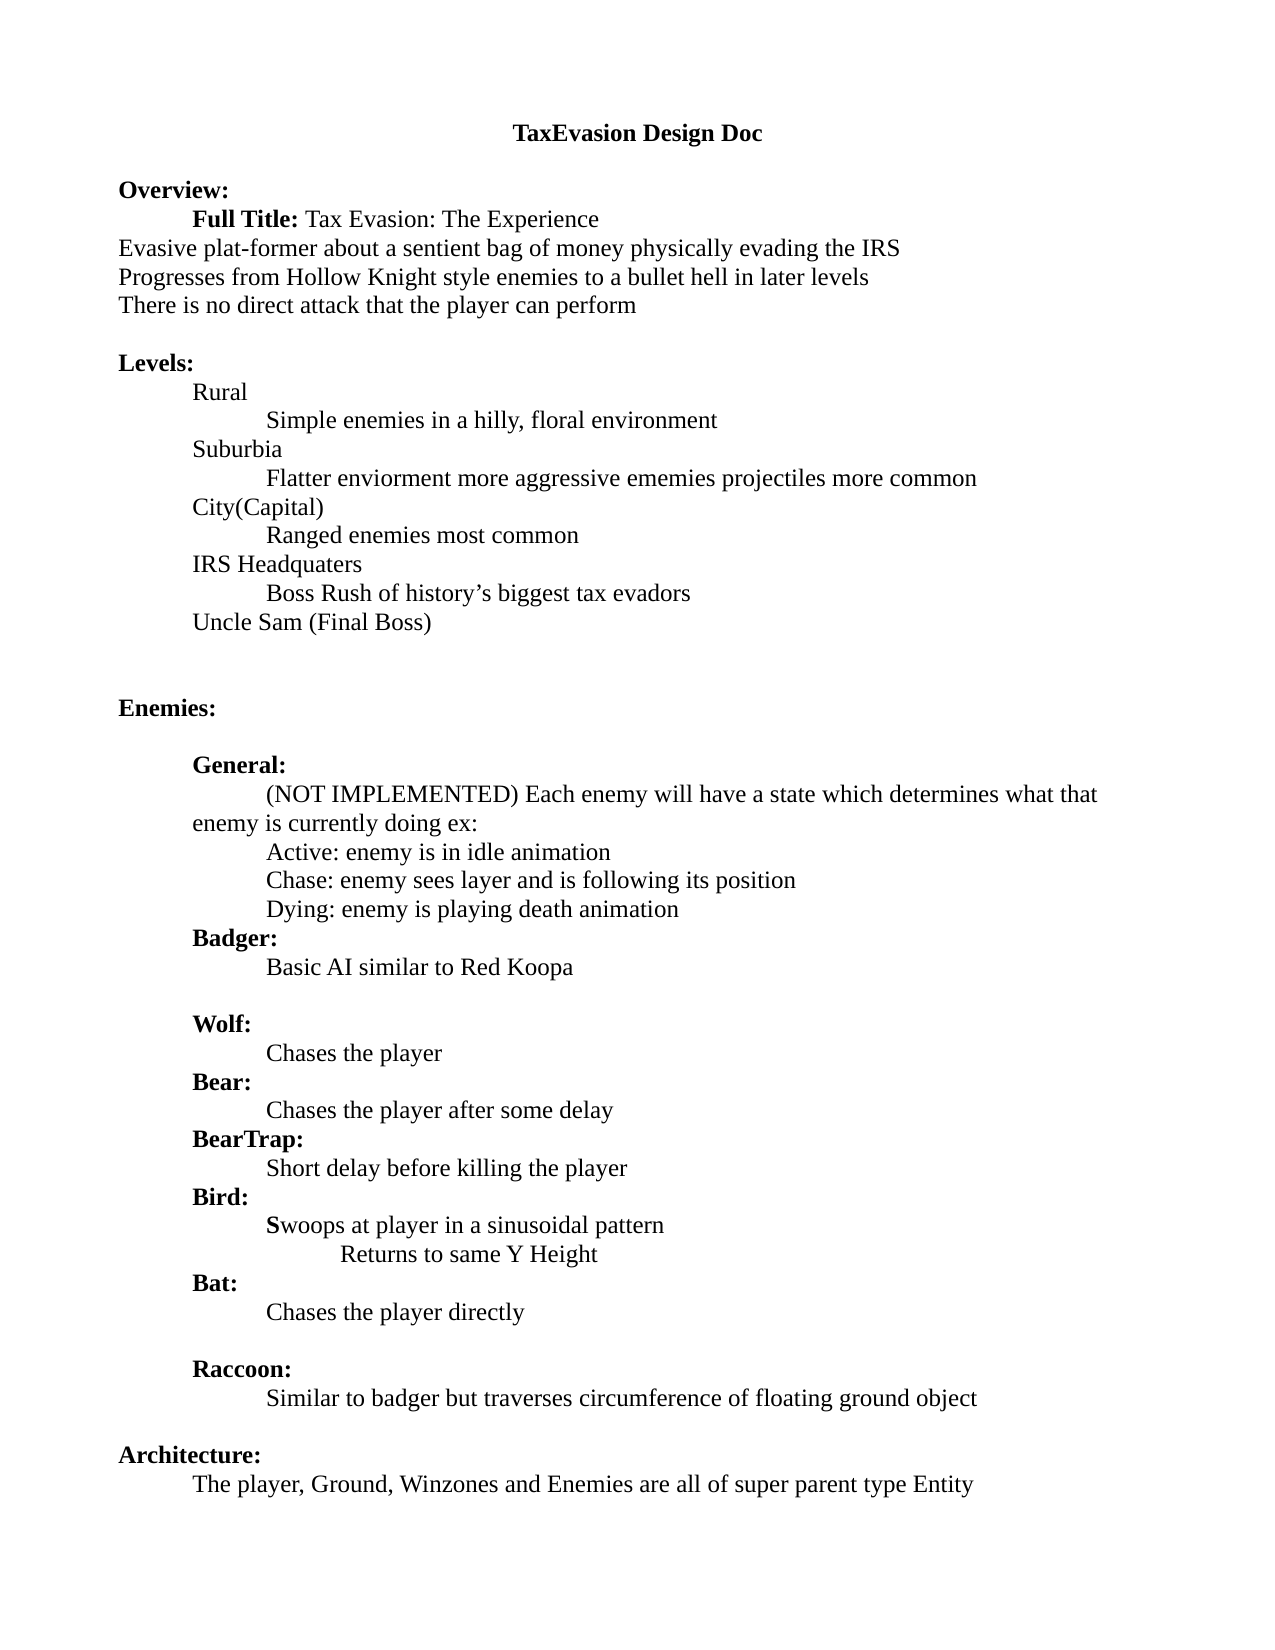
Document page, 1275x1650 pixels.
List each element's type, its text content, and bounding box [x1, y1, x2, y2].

text Swoops at player in a sinusoidal pattern [118, 1211, 1157, 1239]
text Levels: [118, 348, 1157, 377]
text Short delay before killing the player [118, 1153, 1157, 1182]
text Basic AI similar to Red Koopa [118, 952, 1157, 981]
text Ranged enemies most common [118, 521, 1157, 549]
text Raccoon: [118, 1354, 1157, 1383]
text Similar to badger but traverses circumference of floating ground object [118, 1383, 1157, 1412]
text There is no direct attack that the player can perform [118, 291, 1157, 319]
text Overview: [118, 176, 1157, 204]
text Bear: [118, 1067, 1157, 1096]
text Bird: [118, 1182, 1157, 1211]
text Simple enemies in a hilly, floral environment [118, 406, 1157, 434]
text Evasive plat-former about a sentient bag of money physically evading the IRS [118, 233, 1157, 262]
text Enemies: [118, 693, 1157, 722]
text Flatter enviorment more aggressive ememies projectiles more common [118, 463, 1157, 492]
text Returns to same Y Height [118, 1239, 1157, 1268]
text Wolf: [118, 1009, 1157, 1038]
text Full Title: Tax Evasion: The Experience [118, 204, 1157, 233]
text Chases the player [118, 1038, 1157, 1067]
text General: [118, 751, 1157, 779]
text Bat: [118, 1268, 1157, 1297]
text Progresses from Hollow Knight style enemies to a bullet hell in later levels [118, 262, 1157, 291]
text Chases the player after some delay [118, 1096, 1157, 1124]
text The player, Ground, Winzones and Enemies are all of super parent type Entity [118, 1469, 1157, 1498]
text City(Capital) [118, 492, 1157, 521]
text Badger: [118, 923, 1157, 952]
text Architecture: [118, 1441, 1157, 1469]
text Dying: enemy is playing death animation [118, 894, 1157, 923]
text Suburbia [118, 434, 1157, 463]
text Chases the player directly [118, 1297, 1157, 1326]
text Uncle Sam (Final Boss) [118, 607, 1157, 636]
text BearTrap: [118, 1124, 1157, 1153]
text IRS Headquaters [118, 549, 1157, 578]
text Rural [118, 377, 1157, 406]
text TaxEvasion Design Doc [118, 118, 1157, 147]
text Active: enemy is in idle animation [118, 837, 1157, 866]
text Chase: enemy sees layer and is following its position [118, 866, 1157, 894]
text (NOT IMPLEMENTED) Each enemy will have a state which determines what that enemy is currently doing ex: [118, 779, 1157, 837]
text Boss Rush of history’s biggest tax evadors [118, 578, 1157, 607]
